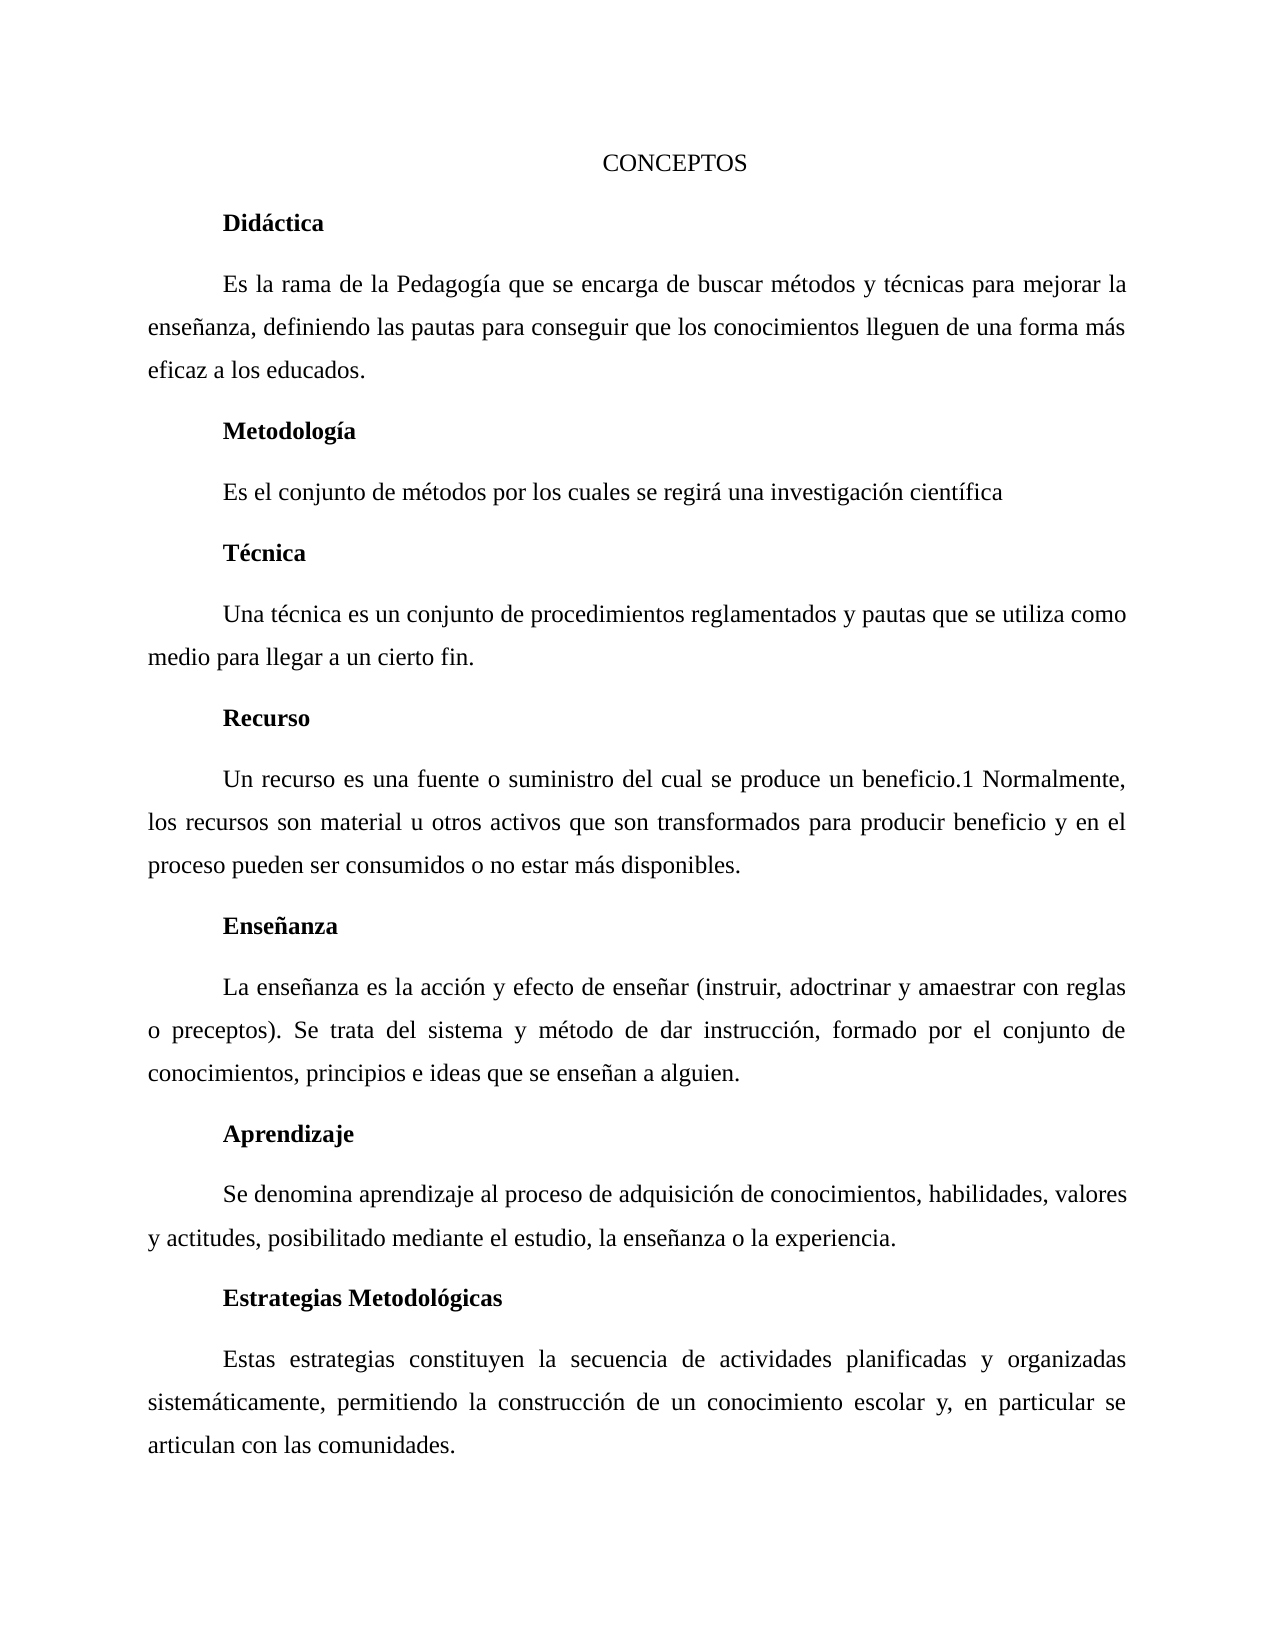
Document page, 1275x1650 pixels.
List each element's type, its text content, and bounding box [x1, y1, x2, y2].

text Se denomina aprendizaje al proceso de adquisición de conocimientos, habilidades, valores y actitudes, posibilitado mediante el estudio, la enseñanza o la experiencia. [148, 1179, 1127, 1251]
text Es la rama de la Pedagogía que se encarga de buscar métodos y técnicas para mejorar la enseñanza, definiendo las pautas para conseguir que los conocimientos lleguen de una forma más eficaz a los educados. [148, 269, 1127, 384]
text Recurso [148, 703, 1127, 732]
text CONCEPTOS [148, 148, 1127, 176]
text Una técnica es un conjunto de procedimientos reglamentados y pautas que se utiliza como medio para llegar a un cierto fin. [148, 599, 1127, 671]
text Aprendizaje [148, 1119, 1127, 1147]
text Estrategias Metodológicas [148, 1283, 1127, 1312]
text Metodología [148, 416, 1127, 445]
text Es el conjunto de métodos por los cuales se regirá una investigación científica [148, 477, 1127, 506]
text Técnica [148, 538, 1127, 567]
text Estas estrategias constituyen la secuencia de actividades planificadas y organizadas sistemáticamente, permitiendo la construcción de un conocimiento escolar y, en particular se articulan con las comunidades. [148, 1344, 1127, 1459]
text Didáctica [148, 208, 1127, 237]
text Enseñanza [148, 911, 1127, 939]
text Un recurso es una fuente o suministro del cual se produce un beneficio.1 Normalmente, los recursos son material u otros activos que son transformados para producir beneficio y en el proceso pueden ser consumidos o no estar más disponibles. [148, 764, 1127, 879]
text La enseñanza es la acción y efecto de enseñar (instruir, adoctrinar y amaestrar con reglas o preceptos). Se trata del sistema y método de dar instrucción, formado por el conjunto de conocimientos, principios e ideas que se enseñan a alguien. [148, 972, 1127, 1087]
